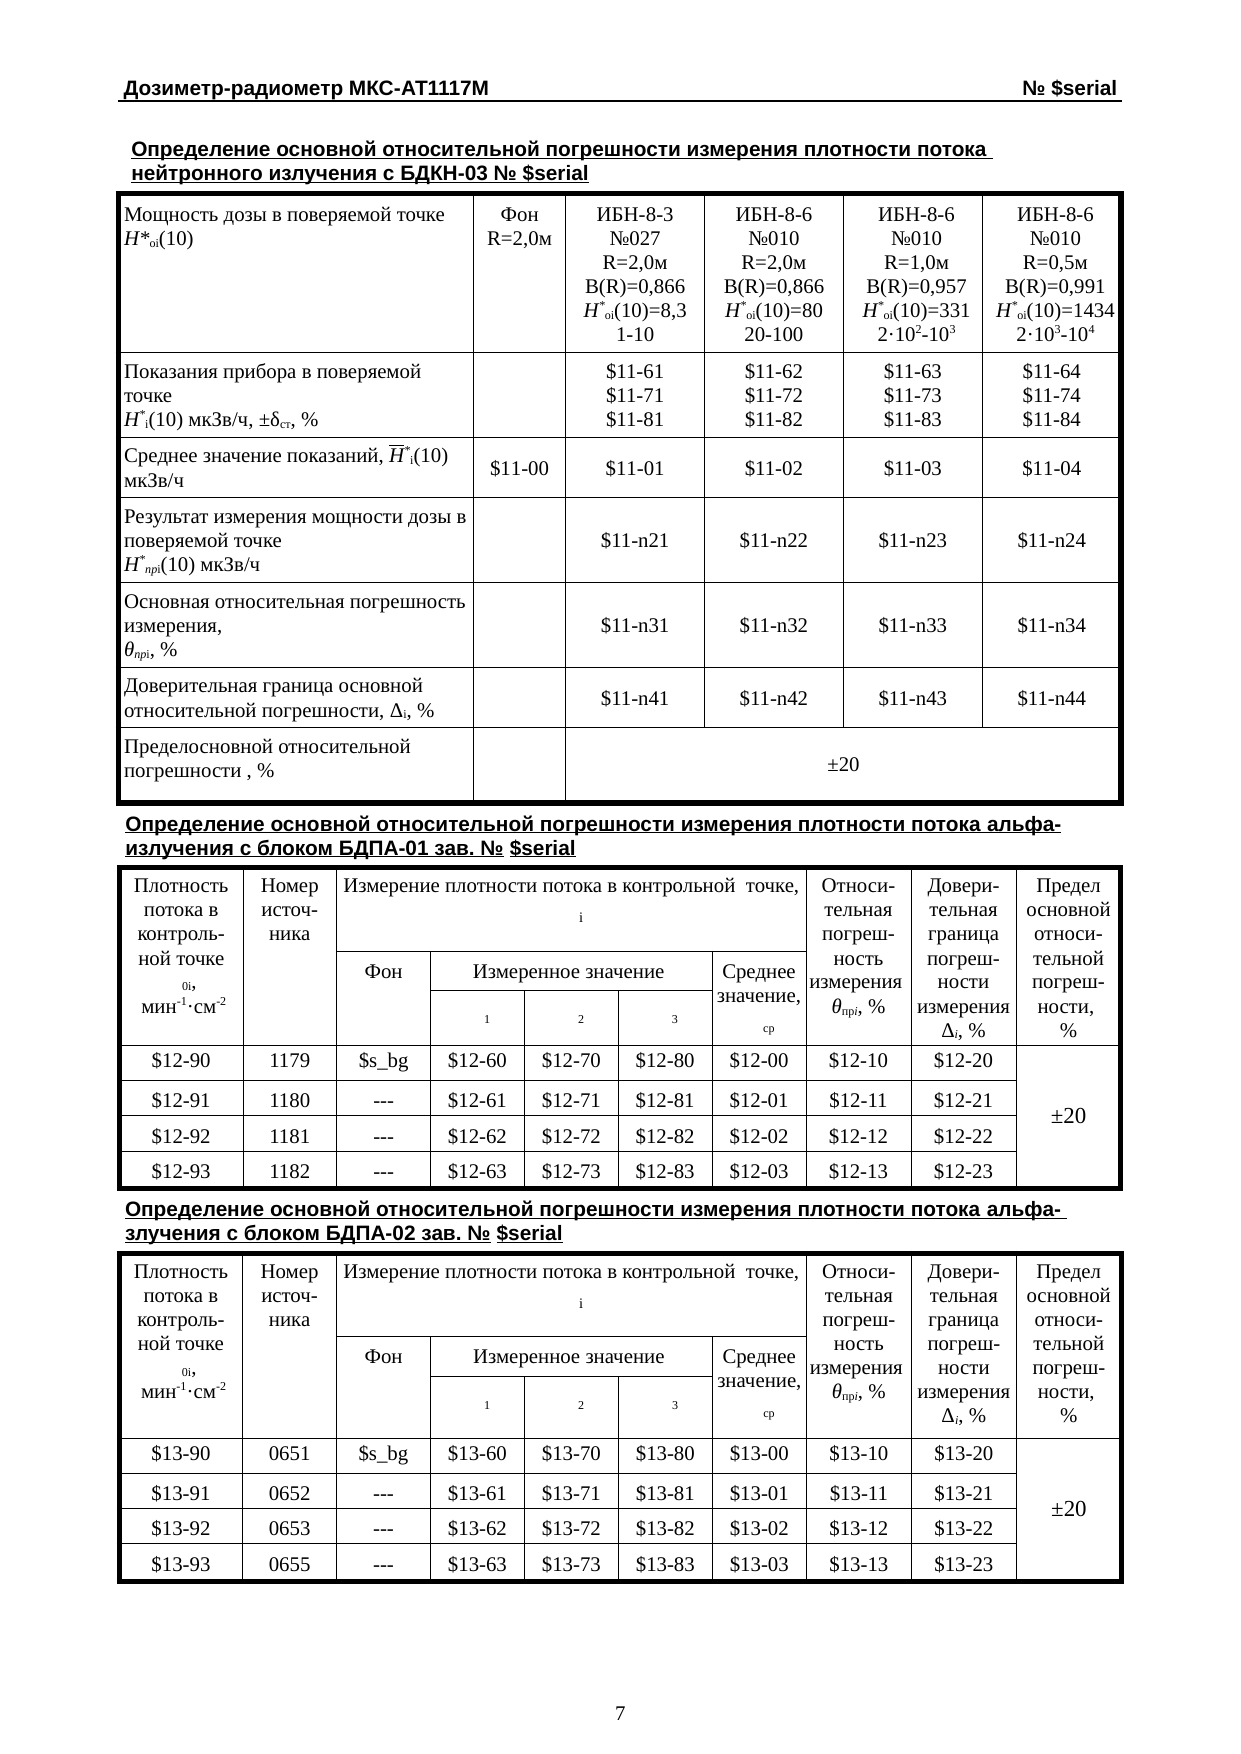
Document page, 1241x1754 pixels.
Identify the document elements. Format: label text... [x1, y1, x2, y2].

table_cell ИБН-8-6 №010 R=2,0м B(R)=0,866 H*oi(10)=80 20-100 [705, 196, 843, 352]
table_cell Номер источ-ника [243, 1256, 336, 1437]
table_cell $12-81 [619, 1081, 712, 1115]
table_cell $12-20 [912, 1046, 1016, 1080]
table_cell $12-21 [912, 1081, 1016, 1115]
table_cell $11-n34 [983, 583, 1118, 667]
table_cell --- [337, 1116, 430, 1151]
table_cell $12-12 [807, 1116, 911, 1151]
table_cell 2 [525, 1377, 618, 1437]
table_cell 1181 [244, 1116, 336, 1151]
table_cell $13-93 [122, 1544, 242, 1579]
table_cell 0655 [243, 1544, 336, 1579]
table_cell ИБН-8-6 №010 R=1,0м B(R)=0,957 H*oi(10)=331 2·102-103 [844, 196, 982, 352]
table_cell $13-13 [807, 1544, 911, 1579]
table_cell $11-61 $11-71 $11-81 [566, 353, 704, 437]
table_cell $12-71 [525, 1081, 618, 1115]
table_cell $13-21 [912, 1474, 1016, 1508]
table_cell Измеренное значение [431, 952, 712, 990]
table_cell $12-82 [619, 1116, 712, 1151]
table_cell $12-91 [122, 1081, 243, 1115]
table_cell Измерение плотности потока в контрольной точке, i [337, 870, 806, 951]
table_cell [474, 583, 565, 667]
table_cell Предел основной относи-тельной погреш-ности, % [1017, 870, 1118, 1045]
table_cell $11-n22 [705, 498, 843, 582]
table_cell Номер источ-ника [244, 870, 336, 1045]
table_cell 0651 [243, 1439, 336, 1473]
table_cell $13-23 [912, 1544, 1016, 1579]
table_cell --- [337, 1081, 430, 1115]
table_cell $12-02 [713, 1116, 806, 1151]
table_cell $12-93 [122, 1152, 243, 1186]
table_cell ±20 [1017, 1046, 1118, 1186]
table_cell $13-71 [525, 1474, 618, 1508]
table_cell 1180 [244, 1081, 336, 1115]
table_cell $11-01 [566, 438, 704, 497]
table_cell $11-n23 [844, 498, 982, 582]
table_cell Плотность потока в контроль-ной точке 0i, мин-1·см-2 [122, 870, 243, 1045]
table_cell $12-63 [431, 1152, 524, 1186]
table_cell $11-n21 [566, 498, 704, 582]
table_cell Основная относительная погрешность измерения, θпрi, % [121, 583, 473, 667]
table_cell $11-04 [983, 438, 1118, 497]
table_cell $12-23 [912, 1152, 1016, 1186]
table_cell Фон [337, 1337, 430, 1437]
table_cell 3 [619, 1377, 712, 1437]
table_cell $11-n44 [983, 668, 1118, 727]
table_cell Среднее значение, ср [713, 1337, 806, 1437]
table_cell $11-n24 [983, 498, 1118, 582]
table_cell $12-01 [713, 1081, 806, 1115]
table_cell $11-64 $11-74 $11-84 [983, 353, 1118, 437]
table_cell [474, 353, 565, 437]
table_cell $12-70 [525, 1046, 618, 1080]
table_cell $11-n33 [844, 583, 982, 667]
table_cell ±20 [566, 728, 1118, 800]
table_cell $12-62 [431, 1116, 524, 1151]
table_cell Относи-тельная погреш-ность измерения θпрi, % [807, 870, 911, 1045]
table_cell $13-70 [525, 1439, 618, 1473]
table_cell ИБН-8-6 №010 R=0,5м B(R)=0,991 H*oi(10)=1434 2·103-104 [983, 196, 1118, 352]
table_cell 0652 [243, 1474, 336, 1508]
table_cell 1179 [244, 1046, 336, 1080]
table_cell $13-60 [431, 1439, 524, 1473]
table_cell $13-92 [122, 1509, 242, 1543]
table_cell --- [337, 1152, 430, 1186]
table_cell $11-03 [844, 438, 982, 497]
table_cell ИБН-8-3 №027 R=2,0м B(R)=0,866 H*oi(10)=8,3 1-10 [566, 196, 704, 352]
table_cell $12-80 [619, 1046, 712, 1080]
table_cell $13-62 [431, 1509, 524, 1543]
table_cell $s_bg [337, 1439, 430, 1473]
table_cell $12-03 [713, 1152, 806, 1186]
table_cell 1 [431, 991, 524, 1045]
table_cell Среднее значение, ср [713, 952, 806, 1045]
table_cell $12-00 [713, 1046, 806, 1080]
table_cell $13-11 [807, 1474, 911, 1508]
table_cell $12-61 [431, 1081, 524, 1115]
table_cell Измерение плотности потока в контрольной точке, i [337, 1256, 806, 1336]
table_cell $13-12 [807, 1509, 911, 1543]
table_cell $12-72 [525, 1116, 618, 1151]
table_cell $13-01 [713, 1474, 806, 1508]
table_cell $13-03 [713, 1544, 806, 1579]
table_cell $12-83 [619, 1152, 712, 1186]
table_cell $11-n43 [844, 668, 982, 727]
table_cell 0653 [243, 1509, 336, 1543]
table_cell Относи-тельная погреш-ность измерения θпрi, % [807, 1256, 911, 1437]
table_cell $13-83 [619, 1544, 712, 1579]
table_cell $12-10 [807, 1046, 911, 1080]
table_cell $11-n41 [566, 668, 704, 727]
table_cell $13-72 [525, 1509, 618, 1543]
table_cell $11-62 $11-72 $11-82 [705, 353, 843, 437]
table_cell $13-02 [713, 1509, 806, 1543]
table_cell $13-82 [619, 1509, 712, 1543]
table_cell [474, 728, 565, 800]
table_cell ±20 [1017, 1439, 1119, 1579]
table_cell $13-73 [525, 1544, 618, 1579]
table_cell $11-n32 [705, 583, 843, 667]
table_header Определение основной относительной погрешности измерения плотности потока альфа-излучения с блоком БДПА-01 зав. № $serial [119, 806, 1121, 865]
table_cell Доверительная граница основной относительной погрешности, Δi, % [121, 668, 473, 727]
table_cell --- [337, 1474, 430, 1508]
table_cell $11-63 $11-73 $11-83 [844, 353, 982, 437]
table_cell --- [337, 1544, 430, 1579]
table_header Определение основной относительной погрешности измерения плотности потока нейтронного излучения с БДКН-03 № $serial [118, 132, 1121, 191]
table_cell [474, 668, 565, 727]
table_cell $11-n42 [705, 668, 843, 727]
table_cell $13-91 [122, 1474, 242, 1508]
table_cell Довери-тельная граница погреш-ности измерения Δi, % [912, 1256, 1016, 1437]
table_cell $12-13 [807, 1152, 911, 1186]
table_header Определение основной относительной погрешности измерения плотности потока альфа- злучения с блоком БДПА-02 зав. № $serial [119, 1191, 1121, 1251]
table_cell $13-63 [431, 1544, 524, 1579]
table_cell 2 [525, 991, 618, 1045]
table_cell $12-73 [525, 1152, 618, 1186]
table_cell Предел основной относи-тельной погреш-ности, % [1017, 1256, 1119, 1437]
table_cell Результат измерения мощности дозы в поверяемой точке H*прi(10) мкЗв/ч [121, 498, 473, 582]
table_cell Пределосновной относительной погрешности , % [121, 728, 473, 800]
table_cell $13-10 [807, 1439, 911, 1473]
table_cell 3 [619, 991, 712, 1045]
table_cell $13-90 [122, 1439, 242, 1473]
table_cell $12-11 [807, 1081, 911, 1115]
table_cell Мощность дозы в поверяемой точке H*oi(10) [121, 196, 473, 352]
table_cell $12-92 [122, 1116, 243, 1151]
table_cell Среднее значение показаний, H*i(10) мкЗв/ч [121, 438, 473, 497]
table_cell $13-81 [619, 1474, 712, 1508]
table_cell $s_bg [337, 1046, 430, 1080]
table_cell Фон R=2,0м [474, 196, 565, 352]
table_cell 1182 [244, 1152, 336, 1186]
table_cell $13-80 [619, 1439, 712, 1473]
table_cell Довери-тельная граница погреш-ности измерения Δi, % [912, 870, 1016, 1045]
table_cell $13-00 [713, 1439, 806, 1473]
table_cell $11-02 [705, 438, 843, 497]
table_cell Плотность потока в контроль-ной точке 0i, мин-1·см-2 [122, 1256, 242, 1437]
table_cell $13-20 [912, 1439, 1016, 1473]
table_cell $11-n31 [566, 583, 704, 667]
table_cell Измеренное значение [431, 1337, 712, 1376]
table_cell $12-22 [912, 1116, 1016, 1151]
table_cell Показания прибора в поверяемой точке H*i(10) мкЗв/ч, ±δст, % [121, 353, 473, 437]
table_cell $13-61 [431, 1474, 524, 1508]
table_cell $11-00 [474, 438, 565, 497]
table_cell $12-60 [431, 1046, 524, 1080]
table_cell $12-90 [122, 1046, 243, 1080]
table_cell $13-22 [912, 1509, 1016, 1543]
table_cell 1 [431, 1377, 524, 1437]
table_cell [474, 498, 565, 582]
table_cell --- [337, 1509, 430, 1543]
table_cell Фон [337, 952, 430, 1045]
